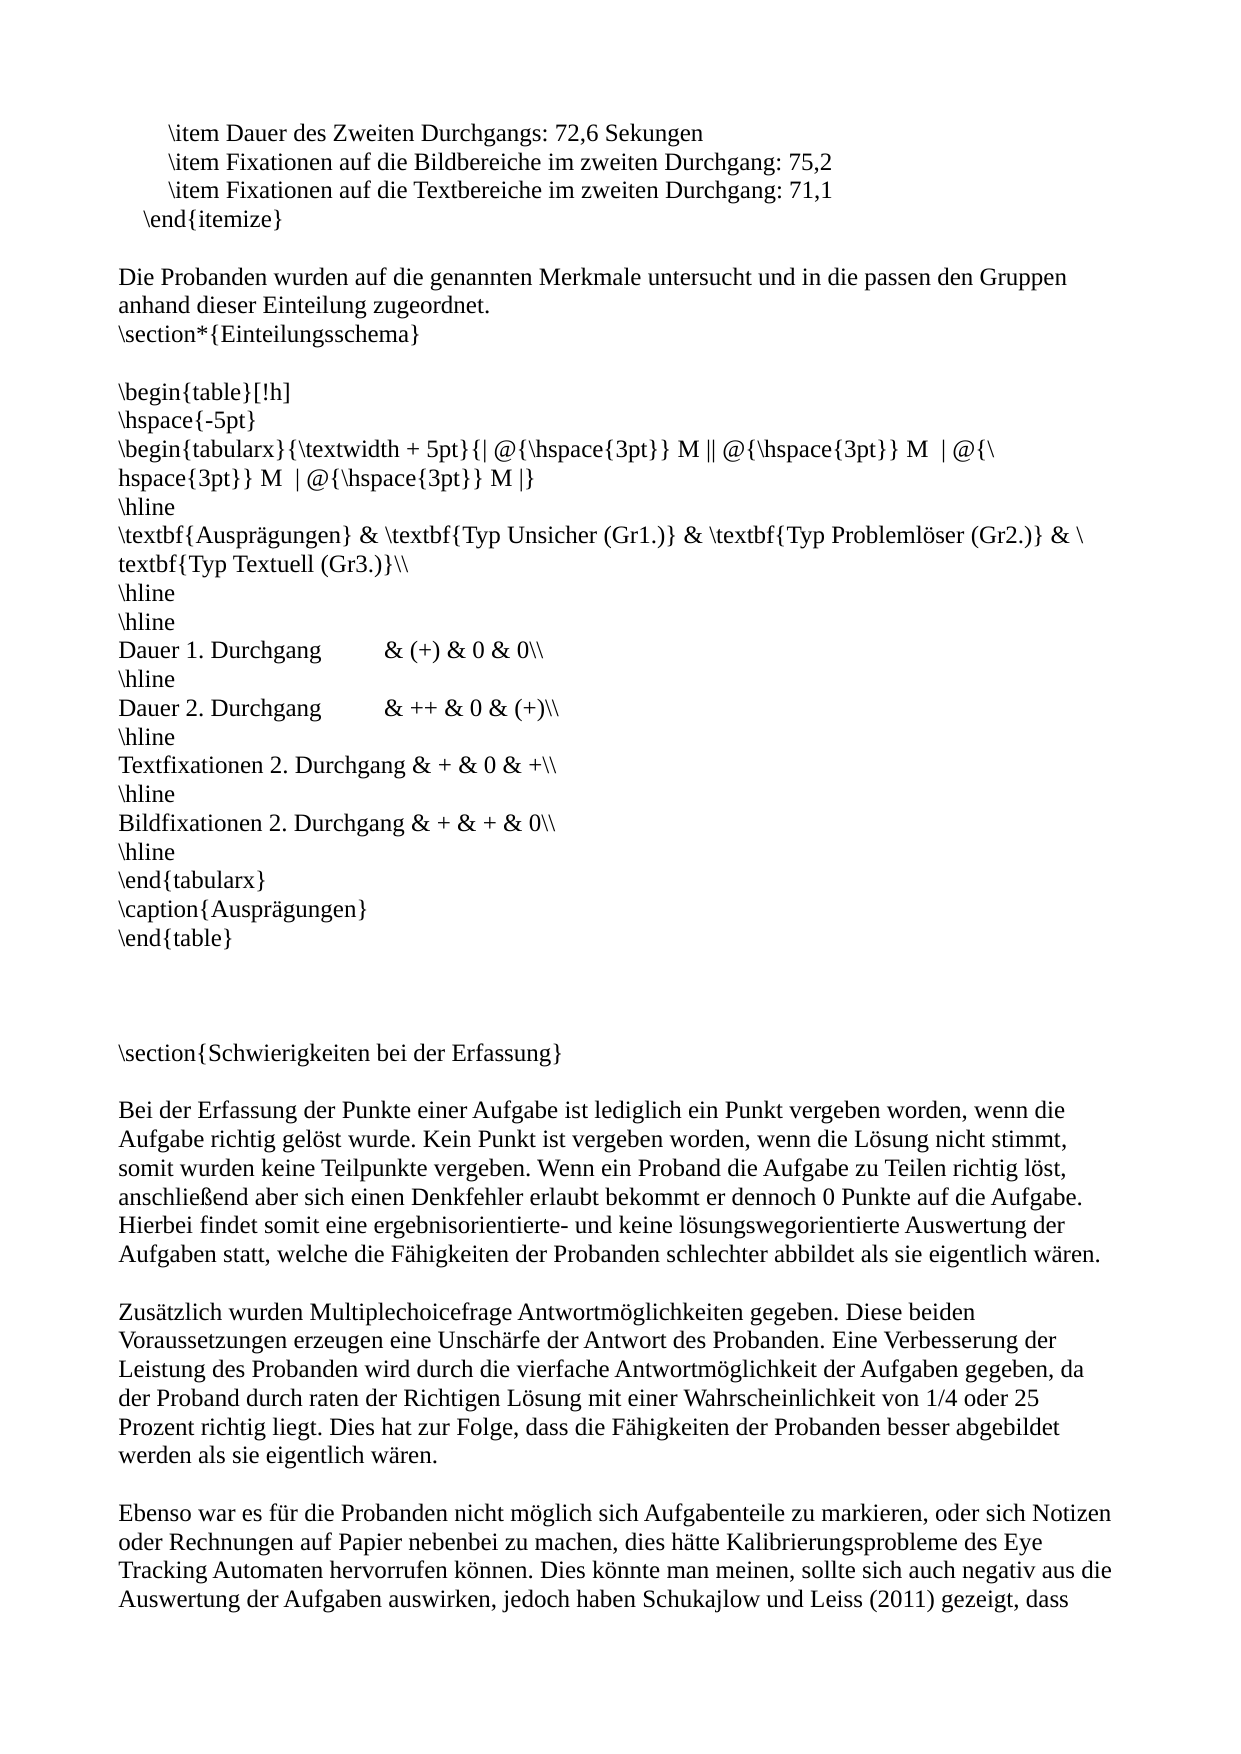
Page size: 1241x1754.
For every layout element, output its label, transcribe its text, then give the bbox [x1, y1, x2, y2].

text \hline [118, 779, 1122, 808]
text Bei der Erfassung der Punkte einer Aufgabe ist lediglich ein Punkt vergeben worden, wenn die Aufgabe richtig gelöst wurde. Kein Punkt ist vergeben worden, wenn die Lösung nicht stimmt, somit wurden keine Teilpunkte vergeben. Wenn ein Proband die Aufgabe zu Teilen richtig löst, anschließend aber sich einen Denkfehler erlaubt bekommt er dennoch 0 Punkte auf die Aufgabe. Hierbei findet somit eine ergebnisorientierte- und keine lösungswegorientierte Auswertung der Aufgaben statt, welche die Fähigkeiten der Probanden schlechter abbildet als sie eigentlich wären. [118, 1096, 1122, 1268]
text \textbf{Ausprägungen} & \textbf{Typ Unsicher (Gr1.)} & \textbf{Typ Problemlöser (Gr2.)} & \textbf{Typ Textuell (Gr3.)}\\ [118, 521, 1122, 578]
text \section*{Einteilungsschema} [118, 319, 1122, 348]
text \hline [118, 837, 1122, 866]
text \hspace{-5pt} [118, 406, 1122, 434]
text \item Fixationen auf die Textbereiche im zweiten Durchgang: 71,1 [118, 176, 1122, 204]
text \item Fixationen auf die Bildbereiche im zweiten Durchgang: 75,2 [118, 147, 1122, 176]
text Die Probanden wurden auf die genannten Merkmale untersucht und in die passen den Gruppen anhand dieser Einteilung zugeordnet. [118, 262, 1122, 319]
text \caption{Ausprägungen} [118, 894, 1122, 923]
text \item Dauer des Zweiten Durchgangs: 72,6 Sekungen [118, 118, 1122, 147]
text \end{tabularx} [118, 866, 1122, 894]
text Zusätzlich wurden Multiplechoicefrage Antwortmöglichkeiten gegeben. Diese beiden Voraussetzungen erzeugen eine Unschärfe der Antwort des Probanden. Eine Verbesserung der Leistung des Probanden wird durch die vierfache Antwortmöglichkeit der Aufgaben gegeben, da der Proband durch raten der Richtigen Lösung mit einer Wahrscheinlichkeit von 1/4 oder 25 Prozent richtig liegt. Dies hat zur Folge, dass die Fähigkeiten der Probanden besser abgebildet werden als sie eigentlich wären. [118, 1297, 1122, 1469]
text Dauer 1. Durchgang & (+) & 0 & 0\\ [118, 636, 1122, 664]
text \hline [118, 722, 1122, 751]
text \begin{tabularx}{\textwidth + 5pt}{| @{\hspace{3pt}} M || @{\hspace{3pt}} M | @{\hspace{3pt}} M | @{\hspace{3pt}} M |} [118, 434, 1122, 492]
text Bildfixationen 2. Durchgang & + & + & 0\\ [118, 808, 1122, 837]
text \end{table} [118, 923, 1122, 952]
text \hline [118, 492, 1122, 521]
text \end{itemize} [118, 204, 1122, 233]
text Textfixationen 2. Durchgang & + & 0 & +\\ [118, 751, 1122, 779]
text \begin{table}[!h] [118, 377, 1122, 406]
text Ebenso war es für die Probanden nicht möglich sich Aufgabenteile zu markieren, oder sich Notizen oder Rechnungen auf Papier nebenbei zu machen, dies hätte Kalibrierungsprobleme des Eye Tracking Automaten hervorrufen können. Dies könnte man meinen, sollte sich auch negativ aus die Auswertung der Aufgaben auswirken, jedoch haben Schukajlow und Leiss (2011) gezeigt, dass [118, 1498, 1122, 1613]
text \hline [118, 578, 1122, 607]
text Dauer 2. Durchgang & ++ & 0 & (+)\\ [118, 693, 1122, 722]
text \section{Schwierigkeiten bei der Erfassung} [118, 1038, 1122, 1067]
text \hline [118, 664, 1122, 693]
text \hline [118, 607, 1122, 636]
